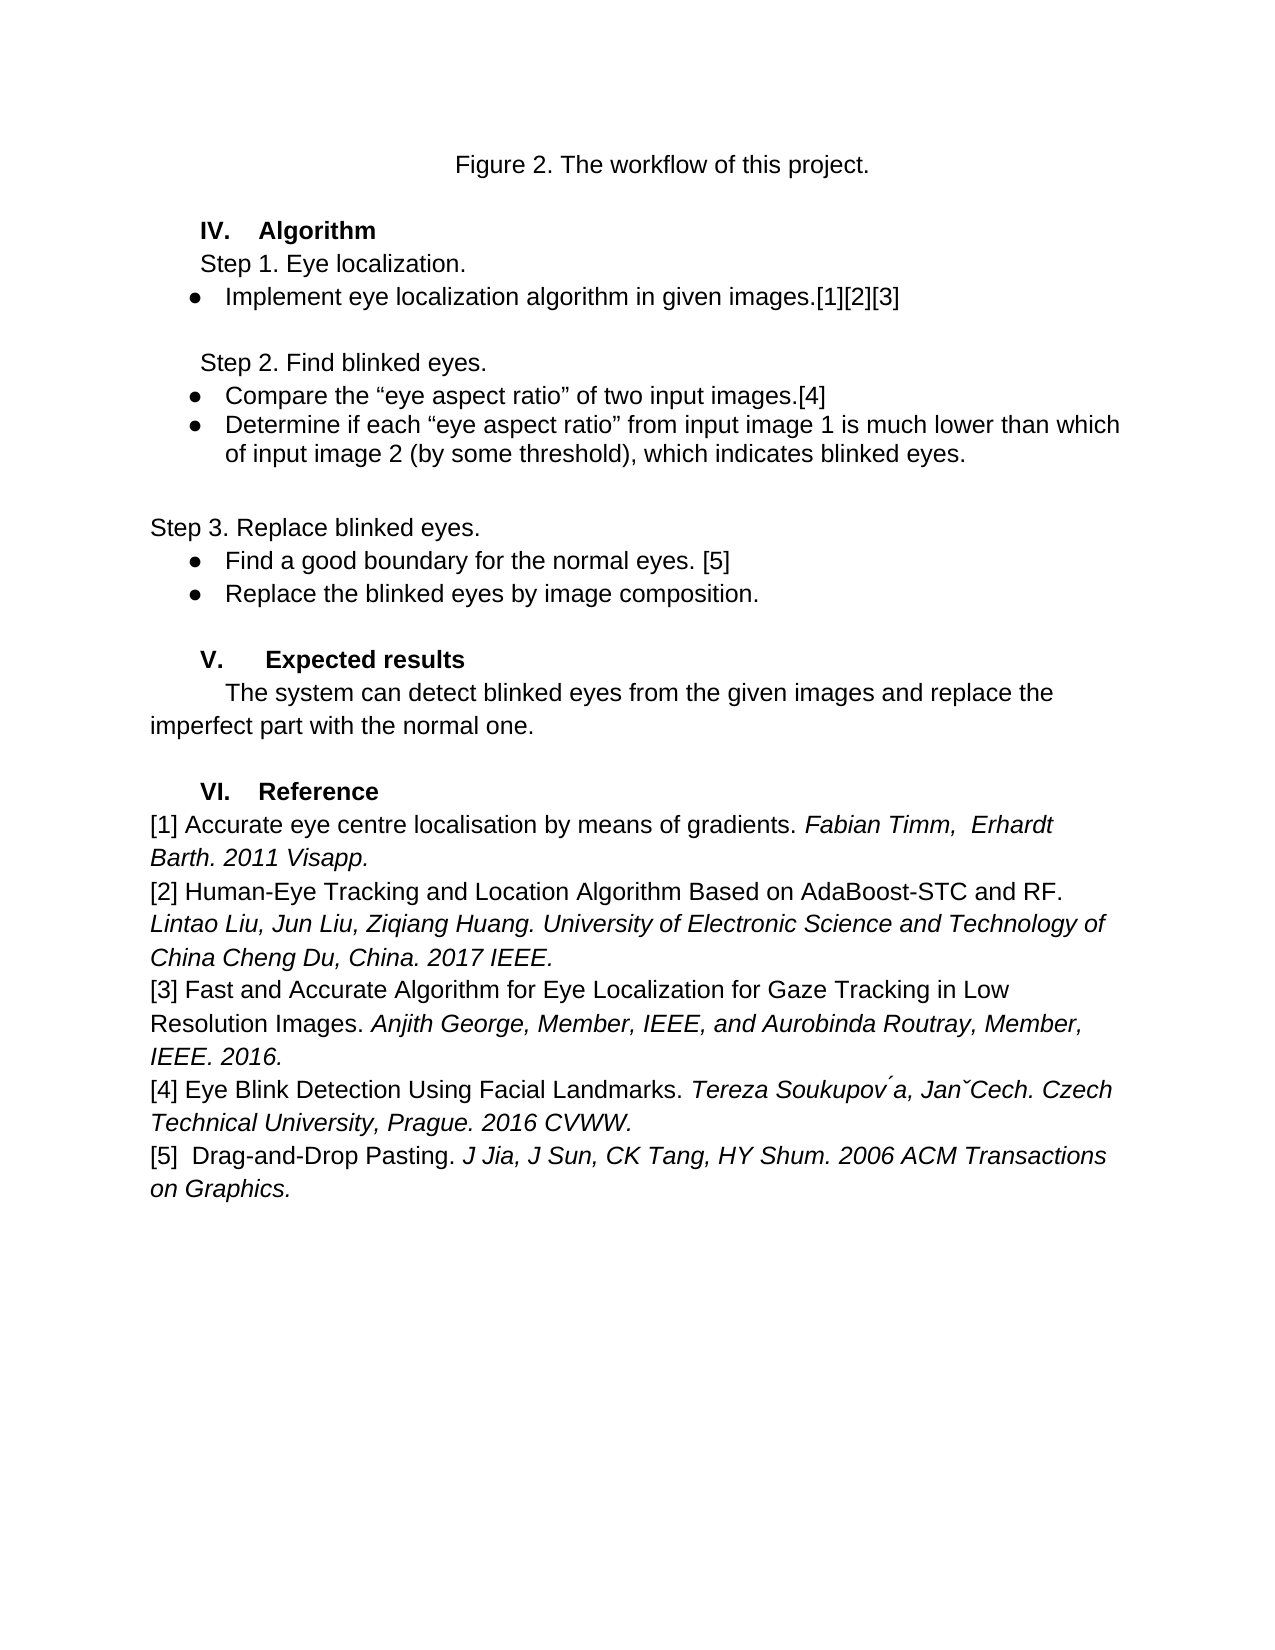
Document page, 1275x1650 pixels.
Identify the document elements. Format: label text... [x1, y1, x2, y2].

text Step 2. Find blinked eyes. [200, 348, 1125, 377]
list Replace the blinked eyes by image composition. [187, 579, 1125, 608]
text VI. Reference [200, 777, 1125, 806]
text IV. Algorithm [200, 216, 1125, 245]
text Step 3. Replace blinked eyes. [150, 513, 1125, 542]
list Implement eye localization algorithm in given images.[1][2][3] [187, 282, 1125, 311]
text Step 1. Eye localization. [200, 249, 1125, 278]
text [5] Drag-and-Drop Pasting. J Jia, J Sun, CK Tang, HY Shum. 2006 ACM Transactions on Graphics. [150, 1141, 1125, 1202]
text [3] Fast and Accurate Algorithm for Eye Localization for Gaze Tracking in Low Resolution Images. Anjith George, Member, IEEE, and Aurobinda Routray, Member, IEEE. 2016. [150, 976, 1125, 1070]
list Determine if each “eye aspect ratio” from input image 1 is much lower than which of input image 2 (by some threshold), which indicates blinked eyes. [187, 410, 1125, 467]
text V. Expected results [200, 645, 1125, 674]
text [2] Human-Eye Tracking and Location Algorithm Based on AdaBoost-STC and RF. Lintao Liu, Jun Liu, Ziqiang Huang. University of Electronic Science and Technology of China Cheng Du, China. 2017 IEEE. [150, 876, 1125, 971]
text Figure 2. The workflow of this project. [200, 150, 1125, 179]
list Compare the “eye aspect ratio” of two input images.[4] [187, 381, 1125, 410]
text [4] Eye Blink Detection Using Facial Landmarks. Tereza Soukupov ́a, JanˇCech. Czech Technical University, Prague. 2016 CVWW. [150, 1074, 1125, 1136]
list Find a good boundary for the normal eyes. [5] [187, 546, 1125, 575]
text [1] Accurate eye centre localisation by means of gradients. Fabian Timm, Erhardt Barth. 2011 Visapp. [150, 810, 1125, 872]
text The system can detect blinked eyes from the given images and replace the imperfect part with the normal one. [150, 678, 1125, 740]
